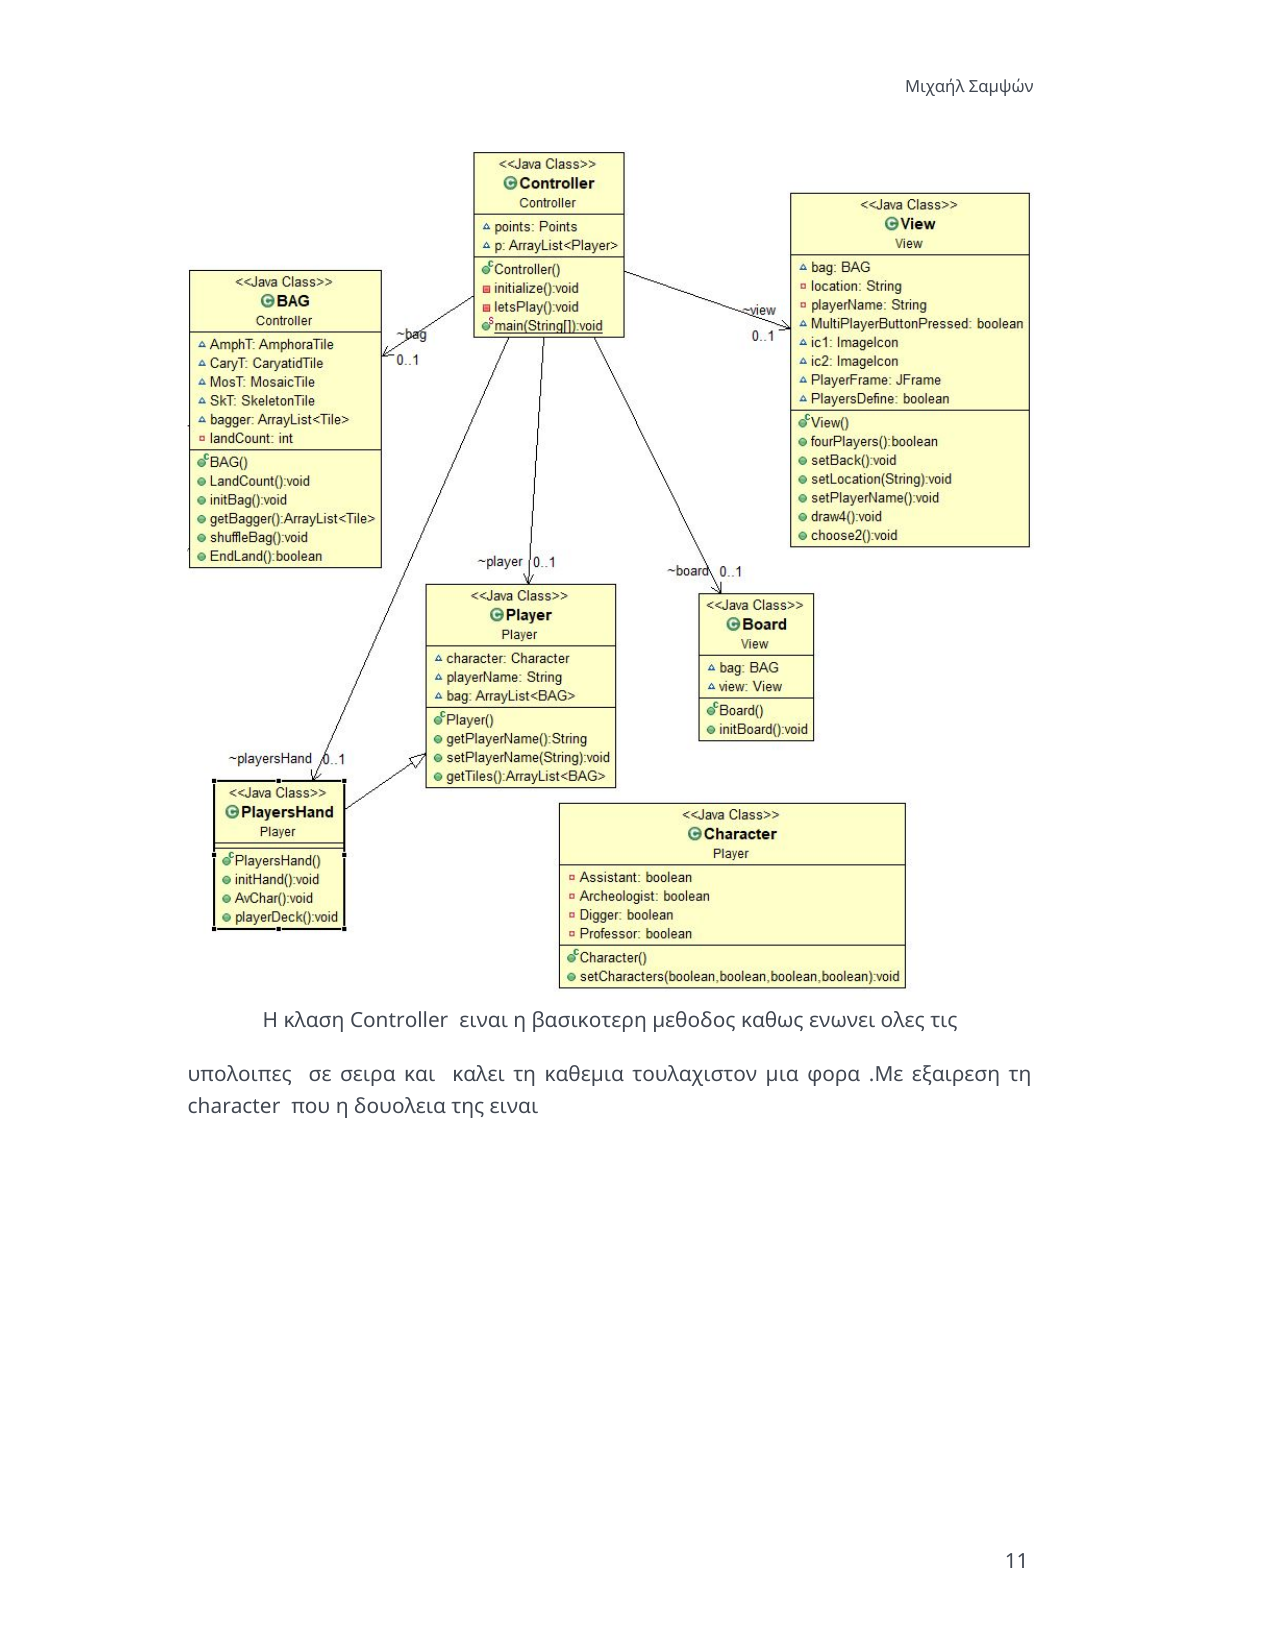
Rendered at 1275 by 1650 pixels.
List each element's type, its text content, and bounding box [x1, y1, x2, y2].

text Η κλαση Controller ειναι η βασικοτερη μεθοδος καθως ενωνει ολες τις [187, 1002, 1034, 1034]
picture [187, 150, 1034, 1002]
text υπολοιπες σε σειρα και καλει τη καθεμια τουλαχιστον μια φορα .Με εξαιρεση τη character που η δουολεια της ειναι [187, 1059, 1034, 1120]
